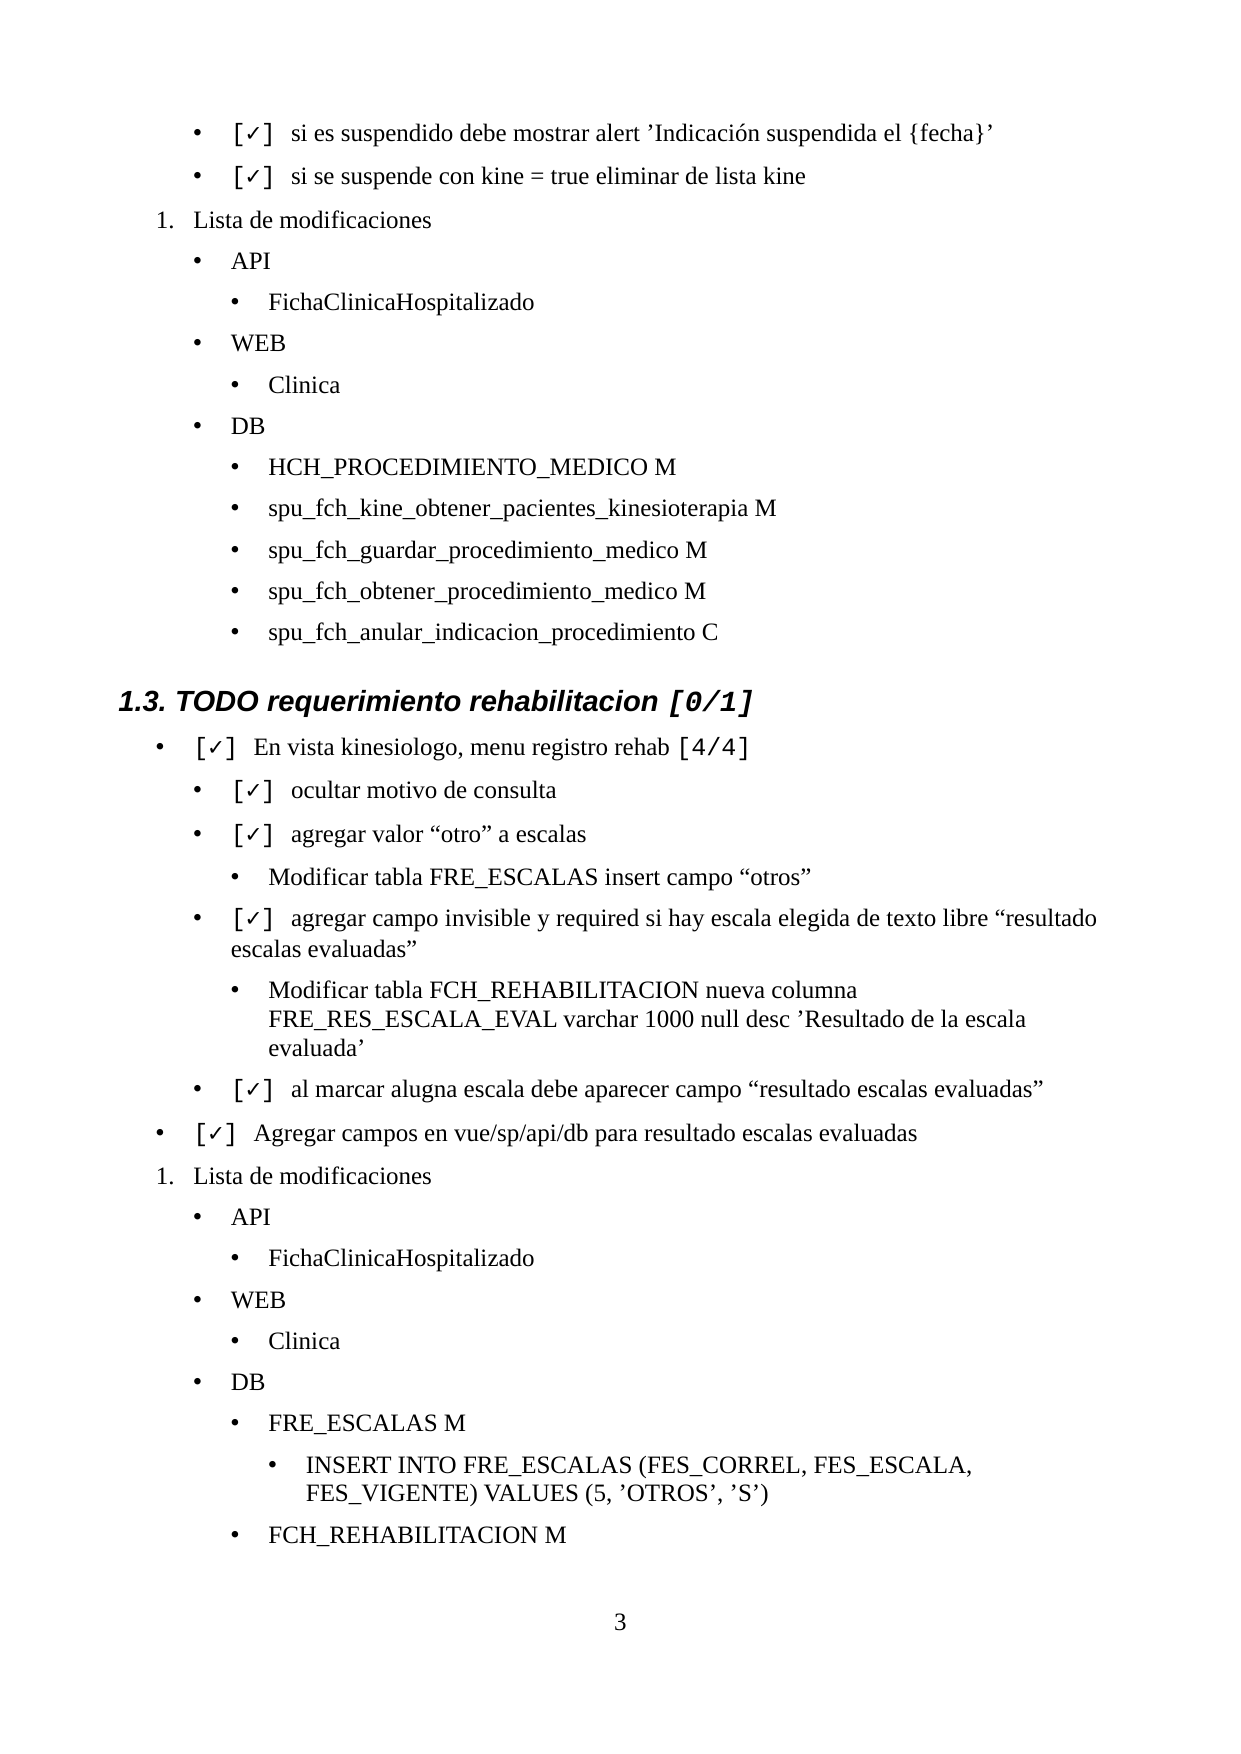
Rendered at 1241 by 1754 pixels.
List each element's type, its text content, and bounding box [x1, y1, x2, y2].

list DB [193, 411, 1122, 440]
list Clinica [231, 370, 1122, 398]
list [✓] si es suspendido debe mostrar alert ’Indicación suspendida el {fecha}’ [193, 118, 1122, 149]
list spu_fch_obtener_procedimiento_medico M [231, 576, 1122, 605]
list spu_fch_anular_indicacion_procedimiento C [231, 617, 1122, 646]
list FRE_ESCALAS M [231, 1408, 1122, 1437]
list Modificar tabla FRE_ESCALAS insert campo “otros” [231, 862, 1122, 891]
list [✓] Agregar campos en vue/sp/api/db para resultado escalas evaluadas [156, 1118, 1122, 1148]
list WEB [193, 1285, 1122, 1313]
list FichaClinicaHospitalizado [231, 1243, 1122, 1272]
list Modificar tabla FCH_REHABILITACION nueva columna FRE_RES_ESCALA_EVAL varchar 1000 null desc ’Resultado de la escala evaluada’ [231, 976, 1122, 1062]
list [✓] agregar valor “otro” a escalas [193, 819, 1122, 850]
list spu_fch_guardar_procedimiento_medico M [231, 535, 1122, 563]
list FichaClinicaHospitalizado [231, 287, 1122, 316]
list Clinica [231, 1326, 1122, 1355]
list [✓] si se suspende con kine = true eliminar de lista kine [193, 161, 1122, 192]
list [✓] agregar campo invisible y required si hay escala elegida de texto libre “resultado escalas evaluadas” [193, 903, 1122, 963]
list FCH_REHABILITACION M [231, 1520, 1122, 1548]
list API [193, 246, 1122, 275]
list Lista de modificaciones [156, 1161, 1122, 1190]
list API [193, 1202, 1122, 1231]
list WEB [193, 328, 1122, 357]
list INSERT INTO FRE_ESCALAS (FES_CORREL, FES_ESCALA, FES_VIGENTE) VALUES (5, ’OTROS’, ’S’) [268, 1450, 1122, 1507]
list Lista de modificaciones [156, 205, 1122, 233]
list spu_fch_kine_obtener_pacientes_kinesioterapia M [231, 493, 1122, 522]
list [✓] al marcar alugna escala debe aparecer campo “resultado escalas evaluadas” [193, 1074, 1122, 1105]
list HCH_PROCEDIMIENTO_MEDICO M [231, 452, 1122, 481]
list DB [193, 1367, 1122, 1396]
subtitle TODO requerimiento rehabilitacion [0/1] [118, 683, 1122, 720]
list [✓] En vista kinesiologo, menu registro rehab [4/4] [156, 732, 1122, 763]
list [✓] ocultar motivo de consulta [193, 776, 1122, 806]
